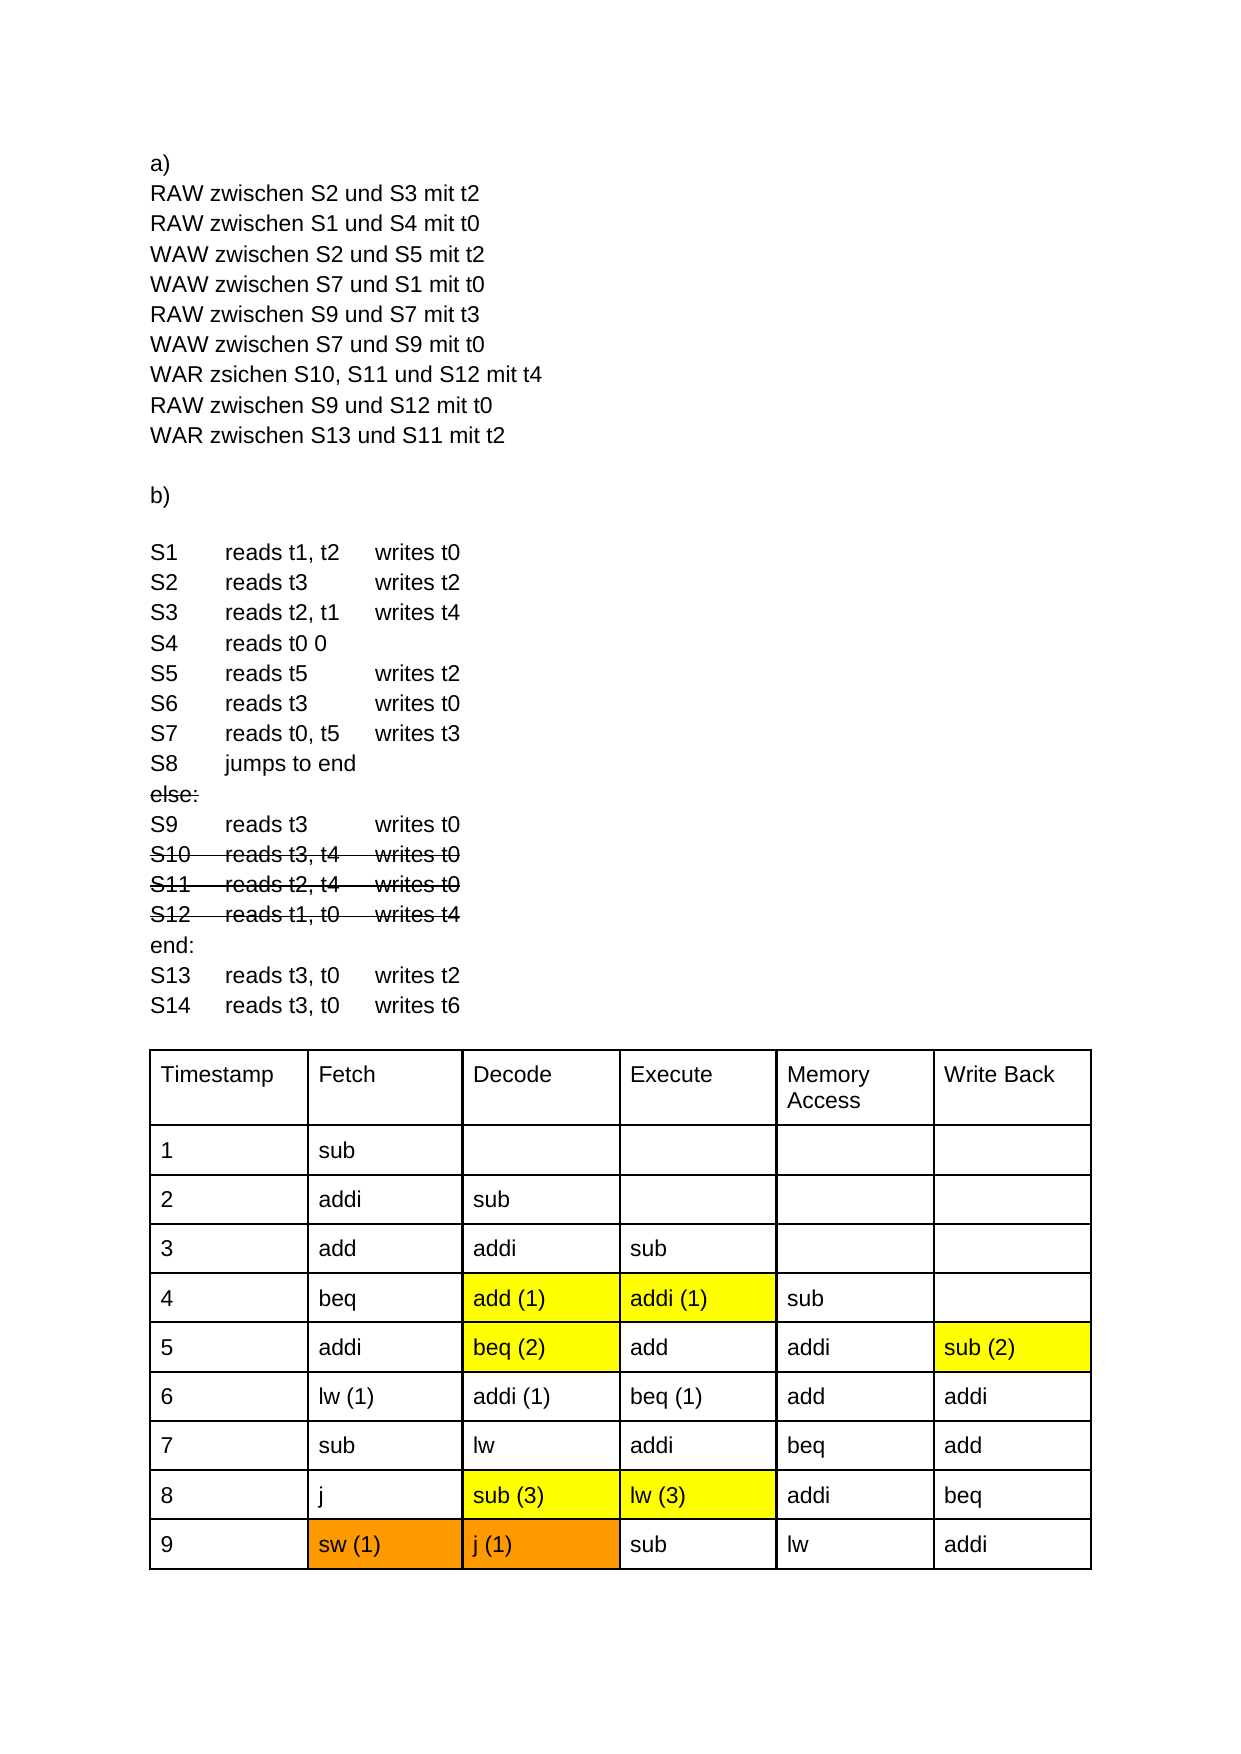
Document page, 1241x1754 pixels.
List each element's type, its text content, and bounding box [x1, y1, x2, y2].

text S8 jumps to end [150, 750, 1090, 777]
text WAR zsichen S10, S11 und S12 mit t4 [150, 361, 1090, 388]
text RAW zwischen S9 und S12 mit t0 [150, 392, 1090, 418]
table_cell 3 [151, 1225, 307, 1272]
table_cell add [778, 1373, 933, 1420]
table_cell [621, 1176, 775, 1223]
table_cell addi [309, 1176, 461, 1223]
text RAW zwischen S2 und S3 mit t2 [150, 180, 1090, 207]
table_header Timestamp [151, 1051, 307, 1124]
text RAW zwischen S1 und S4 mit t0 [150, 210, 1090, 237]
table_cell add [621, 1323, 775, 1371]
text WAW zwischen S2 und S5 mit t2 [150, 241, 1090, 267]
table_cell sw (1) [309, 1520, 461, 1568]
text S5 reads t5 writes t2 [150, 660, 1090, 686]
text S11 reads t2, t4 writes t0 [150, 871, 1090, 897]
text b) [150, 482, 1090, 509]
text WAW zwischen S7 und S1 mit t0 [150, 271, 1090, 297]
table_cell 9 [151, 1520, 307, 1568]
table_cell beq [778, 1422, 933, 1469]
table_header Decode [464, 1051, 619, 1124]
text a) [150, 150, 1090, 176]
table_cell sub [778, 1274, 933, 1321]
table_cell 4 [151, 1274, 307, 1321]
table_cell lw (1) [309, 1373, 461, 1420]
table_cell [935, 1126, 1090, 1173]
text S3 reads t2, t1 writes t4 [150, 599, 1090, 626]
table_cell beq (2) [464, 1323, 619, 1371]
table_cell sub [309, 1422, 461, 1469]
table_cell lw [464, 1422, 619, 1469]
text S4 reads t0 0 [150, 629, 1090, 656]
table_cell lw (3) [621, 1471, 775, 1518]
table_cell 5 [151, 1323, 307, 1371]
table_cell [935, 1274, 1090, 1321]
table_cell addi [778, 1323, 933, 1371]
table_cell add [309, 1225, 461, 1272]
table_cell addi [621, 1422, 775, 1469]
table_cell [464, 1126, 619, 1173]
table_cell 7 [151, 1422, 307, 1469]
table_cell 8 [151, 1471, 307, 1518]
text S6 reads t3 writes t0 [150, 690, 1090, 716]
text S2 reads t3 writes t2 [150, 569, 1090, 595]
table_header Memory Access [778, 1051, 933, 1124]
table_cell [621, 1126, 775, 1173]
text WAR zwischen S13 und S11 mit t2 [150, 422, 1090, 448]
table_cell 2 [151, 1176, 307, 1223]
table_cell sub [309, 1126, 461, 1173]
text S7 reads t0, t5 writes t3 [150, 720, 1090, 746]
table_cell [778, 1126, 933, 1173]
table_header Fetch [309, 1051, 461, 1124]
text RAW zwischen S9 und S7 mit t3 [150, 301, 1090, 327]
table_cell [935, 1176, 1090, 1223]
table_cell j (1) [464, 1520, 619, 1568]
table_cell 6 [151, 1373, 307, 1420]
table_cell j [309, 1471, 461, 1518]
table_cell addi [464, 1225, 619, 1272]
table_cell beq [935, 1471, 1090, 1518]
table_cell sub [621, 1520, 775, 1568]
table_cell lw [778, 1520, 933, 1568]
table_cell addi (1) [464, 1373, 619, 1420]
text S1 reads t1, t2 writes t0 [150, 539, 1090, 565]
text S9 reads t3 writes t0 [150, 811, 1090, 837]
table_cell [778, 1176, 933, 1223]
table_cell addi [935, 1520, 1090, 1568]
table_cell sub (2) [935, 1323, 1090, 1371]
table_cell 1 [151, 1126, 307, 1173]
text S10 reads t3, t4 writes t0 [150, 841, 1090, 867]
table_cell addi [778, 1471, 933, 1518]
table_cell add (1) [464, 1274, 619, 1321]
table_cell beq (1) [621, 1373, 775, 1420]
text WAW zwischen S7 und S9 mit t0 [150, 331, 1090, 358]
table_cell sub [621, 1225, 775, 1272]
table_cell addi (1) [621, 1274, 775, 1321]
text else: [150, 781, 1090, 807]
table_cell sub [464, 1176, 619, 1223]
text end: [150, 932, 1090, 958]
text S14 reads t3, t0 writes t6 [150, 992, 1090, 1018]
table_cell sub (3) [464, 1471, 619, 1518]
table_header Execute [621, 1051, 775, 1124]
table_cell addi [935, 1373, 1090, 1420]
table_cell addi [309, 1323, 461, 1371]
text S12 reads t1, t0 writes t4 [150, 901, 1090, 928]
table_cell [778, 1225, 933, 1272]
table_cell add [935, 1422, 1090, 1469]
table_header Write Back [935, 1051, 1090, 1124]
text S13 reads t3, t0 writes t2 [150, 962, 1090, 988]
table_cell [935, 1225, 1090, 1272]
table_cell beq [309, 1274, 461, 1321]
